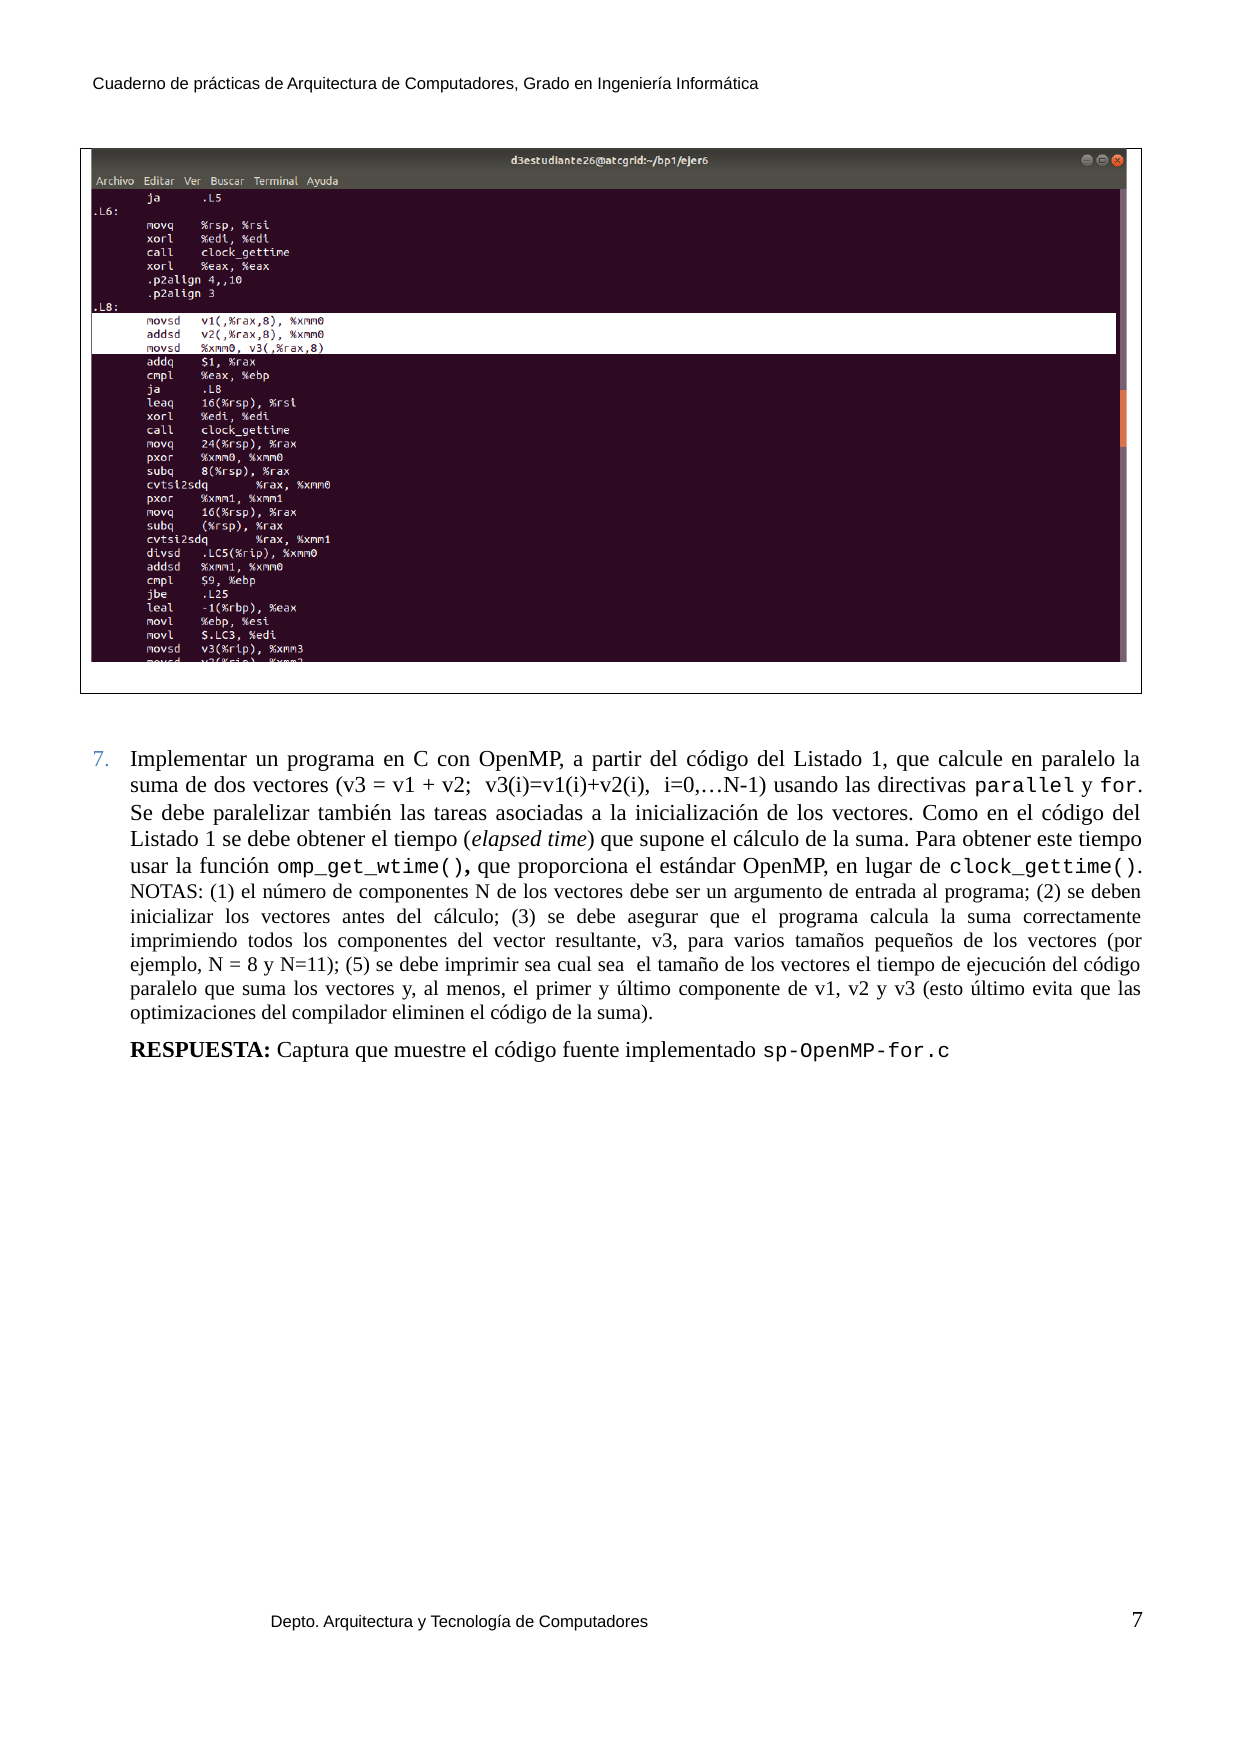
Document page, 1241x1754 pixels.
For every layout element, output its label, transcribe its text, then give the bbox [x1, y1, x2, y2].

table_header [81, 149, 1141, 693]
list Implementar un programa en C con OpenMP, a partir del código del Listado 1, que calcule en paralelo la suma de dos vectores (v3 = v1 + v2; v3(i)=v1(i)+v2(i), i=0,…N-1) usando las directivas parallel y for. Se debe paralelizar también las tareas asociadas a la inicialización de los vectores. Como en el código del Listado 1 se debe obtener el tiempo (elapsed time) que supone el cálculo de la suma. Para obtener este tiempo usar la función omp_get_wtime(), que proporciona el estándar OpenMP, en lugar de clock_gettime(). NOTAS: (1) el número de componentes N de los vectores debe ser un argumento de entrada al programa; (2) se deben inicializar los vectores antes del cálculo; (3) se debe asegurar que el programa calcula la suma correctamente imprimiendo todos los componentes del vector resultante, v3, para varios tamaños pequeños de los vectores (por ejemplo, N = 8 y N=11); (5) se debe imprimir sea cual sea el tamaño de los vectores el tiempo de ejecución del código paralelo que suma los vectores y, al menos, el primer y último componente de v1, v2 y v3 (esto último evita que las optimizaciones del compilador eliminen el código de la suma). [92, 745, 1143, 1024]
text RESPUESTA: Captura que muestre el código fuente implementado sp-OpenMP-for.c [130, 1036, 1143, 1064]
